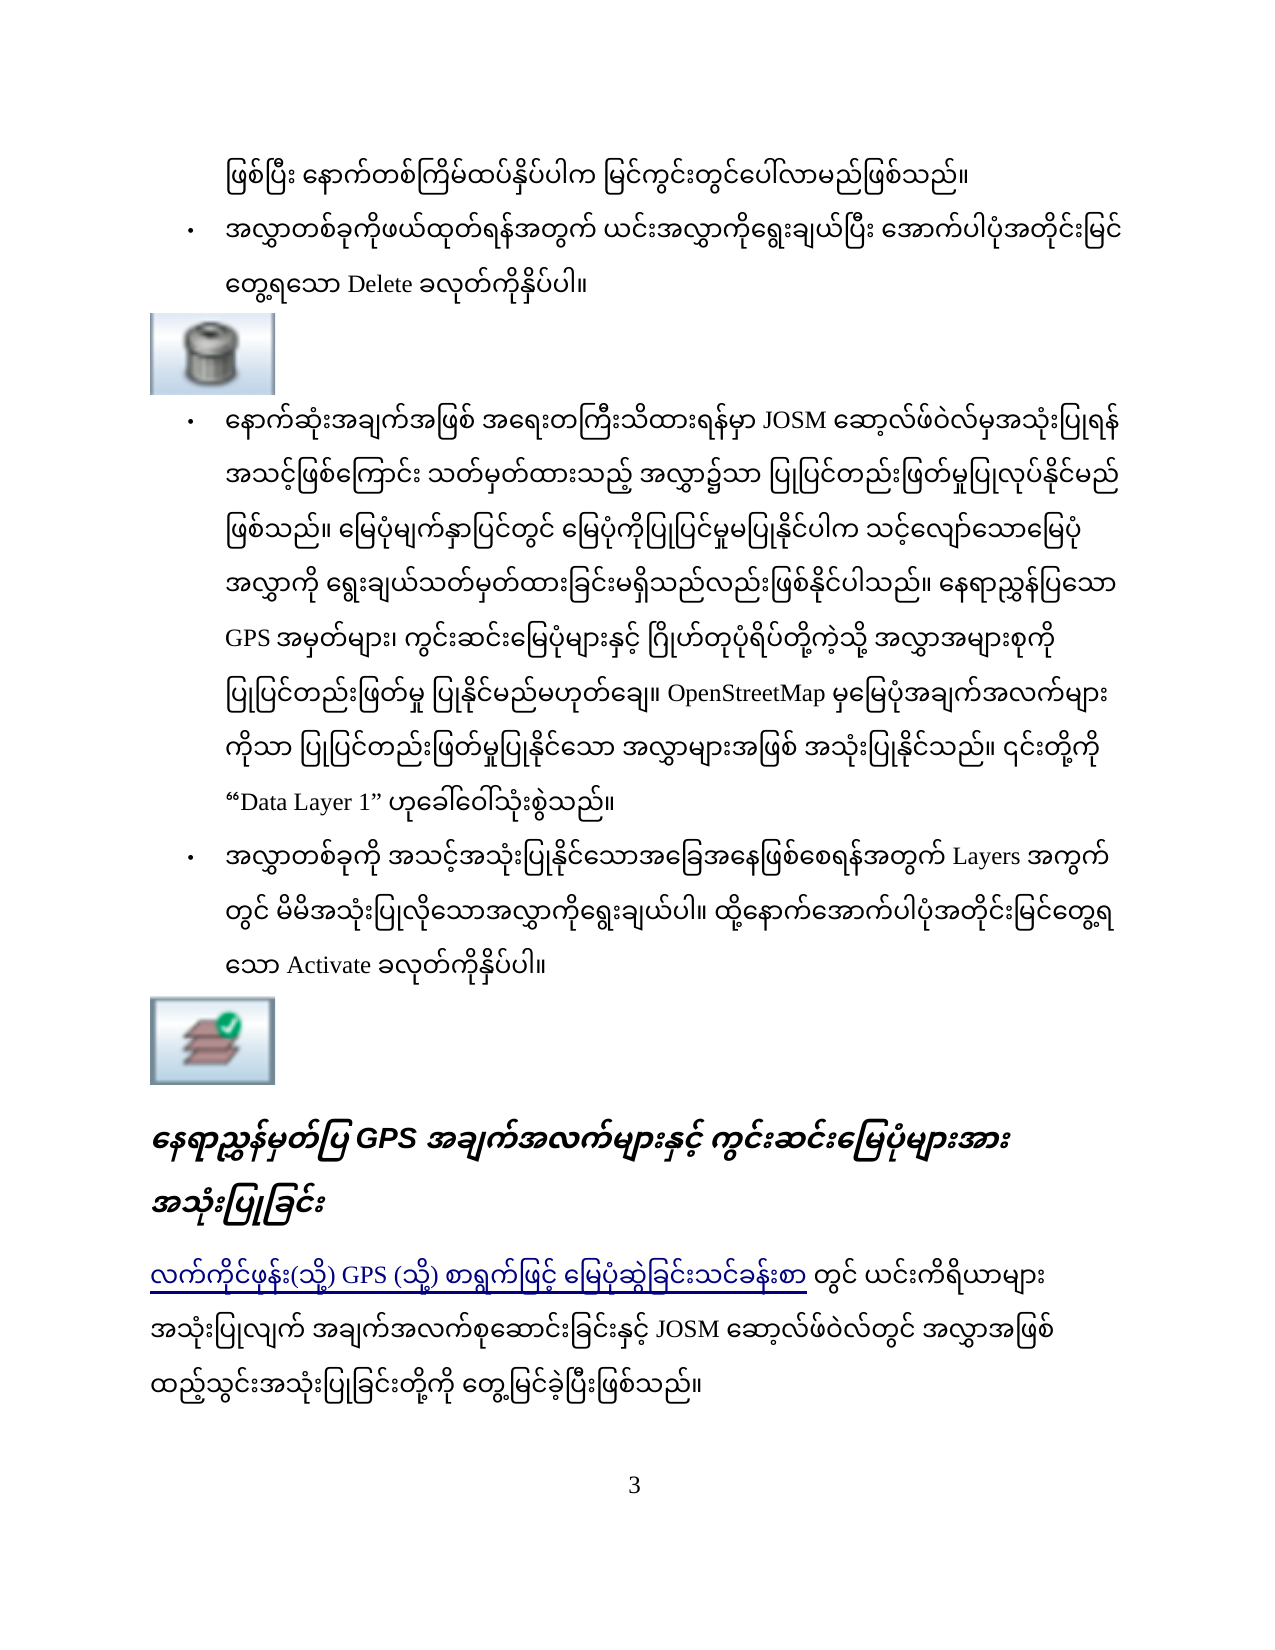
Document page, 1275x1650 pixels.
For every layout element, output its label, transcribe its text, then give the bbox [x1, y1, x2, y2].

list ဖြစ်ပြီး နောက်တစ်ကြိမ်ထပ်နှိပ်ပါက မြင်ကွင်းတွင်ပေါ်လာမည်ဖြစ်သည်။ [187, 150, 1125, 204]
list နောက်ဆုံးအချက်အဖြစ် အရေးတကြီးသိထားရန်မှာ JOSM ဆော့လ်ဖ်ဝဲလ်မှအသုံးပြုရန်အသင့်ဖြစ်ကြောင်း သတ်မှတ်ထားသည့် အလွှာ၌သာ ပြုပြင်တည်းဖြတ်မှုပြုလုပ်နိုင်မည်ဖြစ်သည်။ မြေပုံမျက်နှာပြင်တွင် မြေပုံကိုပြုပြင်မှုမပြုနိုင်ပါက သင့်လျော်သောမြေပုံအလွှာကို ရွေးချယ်သတ်မှတ်ထားခြင်းမရှိသည်လည်းဖြစ်နိုင်ပါသည်။ နေရာညွှန်ပြသော GPSအမှတ်များ၊ ကွင်းဆင်းမြေပုံများနှင့် ဂြိုဟ်တုပုံရိပ်တို့ကဲ့သို့ အလွှာအများစုကို ပြုပြင်တည်းဖြတ်မှု ပြုနိုင်မည်မဟုတ်ချေ။ OpenStreetMap မှမြေပုံအချက်အလက်များကိုသာ ပြုပြင်တည်းဖြတ်မှုပြုနိုင်သော အလွှာများအဖြစ် အသုံးပြုနိုင်သည်။ ၎င်းတို့ကို “Data Layer 1” ဟုခေါ်ဝေါ်သုံးစွဲသည်။ [187, 395, 1125, 832]
list အလွှာတစ်ခုကို အသင့်အသုံးပြုနိုင်သောအခြေအနေဖြစ်စေရန်အတွက် Layers အကွက်တွင် မိမိအသုံးပြုလိုသောအလွှာကိုရွေးချယ်ပါ။ ထို့နောက်အောက်ပါပုံအတိုင်းမြင်တွေ့ရသော Activate ခလုတ်ကိုနှိပ်ပါ။ [187, 832, 1125, 995]
picture [150, 995, 275, 1085]
list အလွှာတစ်ခုကိုဖယ်ထုတ်ရန်အတွက် ယင်းအလွှာကိုရွေးချယ်ပြီး အောက်ပါပုံအတိုင်းမြင်တွေ့ရသော Delete ခလုတ်ကိုနှိပ်ပါ။ [187, 204, 1125, 314]
picture [150, 313, 275, 395]
text လက်ကိုင်ဖုန်း(သို့) GPS (သို့) စာရွက်ဖြင့် မြေပုံဆွဲခြင်းသင်ခန်းစာ တွင် ယင်းကိရိယာများအသုံးပြုလျက် အချက်အလက်စုဆောင်းခြင်းနှင့် JOSM ဆော့လ်ဖ်ဝဲလ်တွင် အလွှာအဖြစ်ထည့်သွင်းအသုံးပြုခြင်းတို့ကို တွေ့မြင်ခဲ့ပြီးဖြစ်သည်။ [150, 1250, 1125, 1414]
subtitle နေရာညွှန်မှတ်ပြ GPS အချက်အလက်များနှင့် ကွင်းဆင်းမြေပုံများအား အသုံးပြုခြင်း [150, 1110, 1125, 1237]
